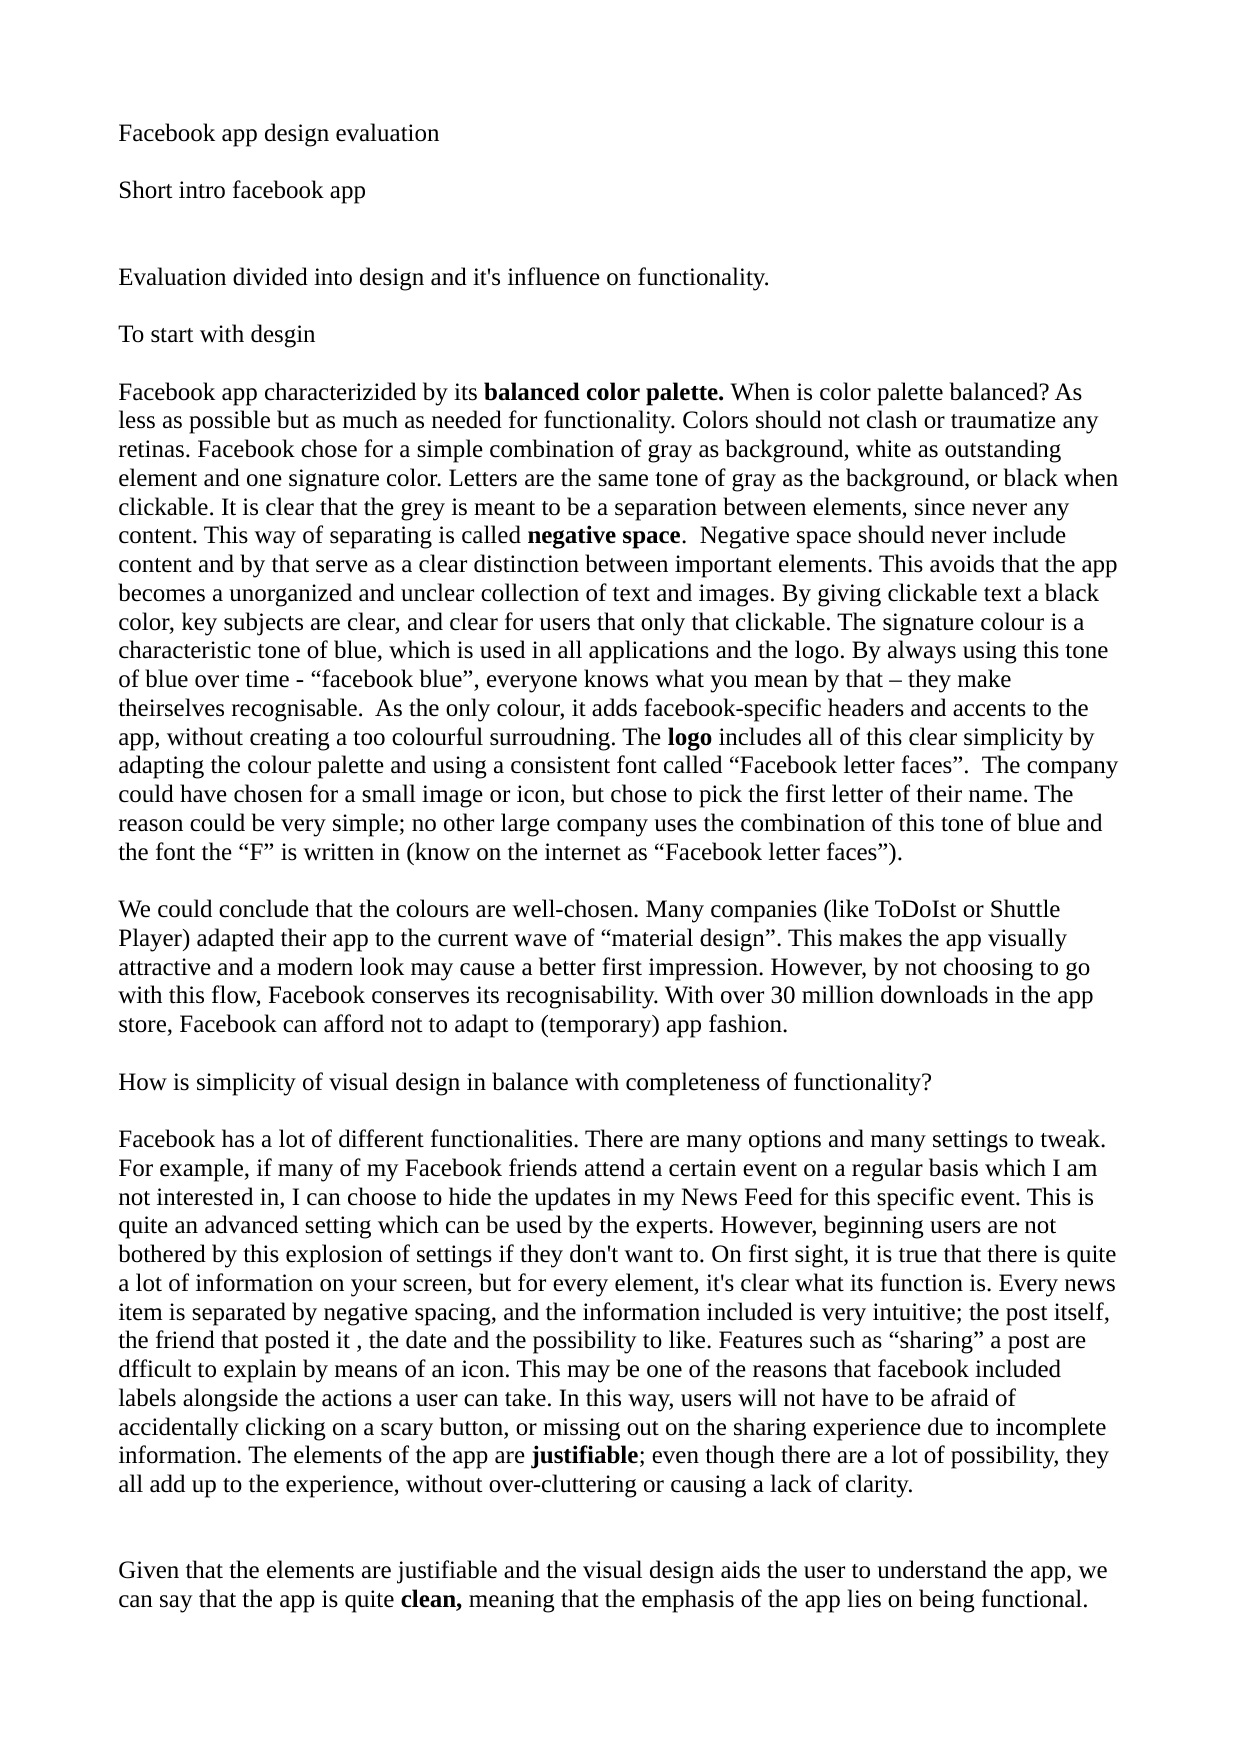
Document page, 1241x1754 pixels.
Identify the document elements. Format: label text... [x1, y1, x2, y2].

text To start with desgin [118, 319, 1122, 348]
text Short intro facebook app [118, 176, 1122, 204]
text We could conclude that the colours are well-chosen. Many companies (like ToDoIst or Shuttle Player) adapted their app to the current wave of “material design”. This makes the app visually attractive and a modern look may cause a better first impression. However, by not choosing to go with this flow, Facebook conserves its recognisability. With over 30 million downloads in the app store, Facebook can afford not to adapt to (temporary) app fashion. [118, 894, 1122, 1038]
text How is simplicity of visual design in balance with completeness of functionality? [118, 1067, 1122, 1096]
text Facebook app characterizided by its balanced color palette. When is color palette balanced? As less as possible but as much as needed for functionality. Colors should not clash or traumatize any retinas. Facebook chose for a simple combination of gray as background, white as outstanding element and one signature color. Letters are the same tone of gray as the background, or black when clickable. It is clear that the grey is meant to be a separation between elements, since never any content. This way of separating is called negative space. Negative space should never include content and by that serve as a clear distinction between important elements. This avoids that the app becomes a unorganized and unclear collection of text and images. By giving clickable text a black color, key subjects are clear, and clear for users that only that clickable. The signature colour is a characteristic tone of blue, which is used in all applications and the logo. By always using this tone of blue over time - “facebook blue”, everyone knows what you mean by that – they make theirselves recognisable. As the only colour, it adds facebook-specific headers and accents to the app, without creating a too colourful surroudning. The logo includes all of this clear simplicity by adapting the colour palette and using a consistent font called “Facebook letter faces”. The company could have chosen for a small image or icon, but chose to pick the first letter of their name. The reason could be very simple; no other large company uses the combination of this tone of blue and the font the “F” is written in (know on the internet as “Facebook letter faces”). [118, 377, 1122, 866]
text Evaluation divided into design and it's influence on functionality. [118, 262, 1122, 291]
text Facebook app design evaluation [118, 118, 1122, 147]
text Facebook has a lot of different functionalities. There are many options and many settings to tweak. For example, if many of my Facebook friends attend a certain event on a regular basis which I am not interested in, I can choose to hide the updates in my News Feed for this specific event. This is quite an advanced setting which can be used by the experts. However, beginning users are not bothered by this explosion of settings if they don't want to. On first sight, it is true that there is quite a lot of information on your screen, but for every element, it's clear what its function is. Every news item is separated by negative spacing, and the information included is very intuitive; the post itself, the friend that posted it , the date and the possibility to like. Features such as “sharing” a post are dfficult to explain by means of an icon. This may be one of the reasons that facebook included labels alongside the actions a user can take. In this way, users will not have to be afraid of accidentally clicking on a scary button, or missing out on the sharing experience due to incomplete information. The elements of the app are justifiable; even though there are a lot of possibility, they all add up to the experience, without over-cluttering or causing a lack of clarity. [118, 1124, 1122, 1498]
text Given that the elements are justifiable and the visual design aids the user to understand the app, we can say that the app is quite clean, meaning that the emphasis of the app lies on being functional. [118, 1556, 1122, 1613]
